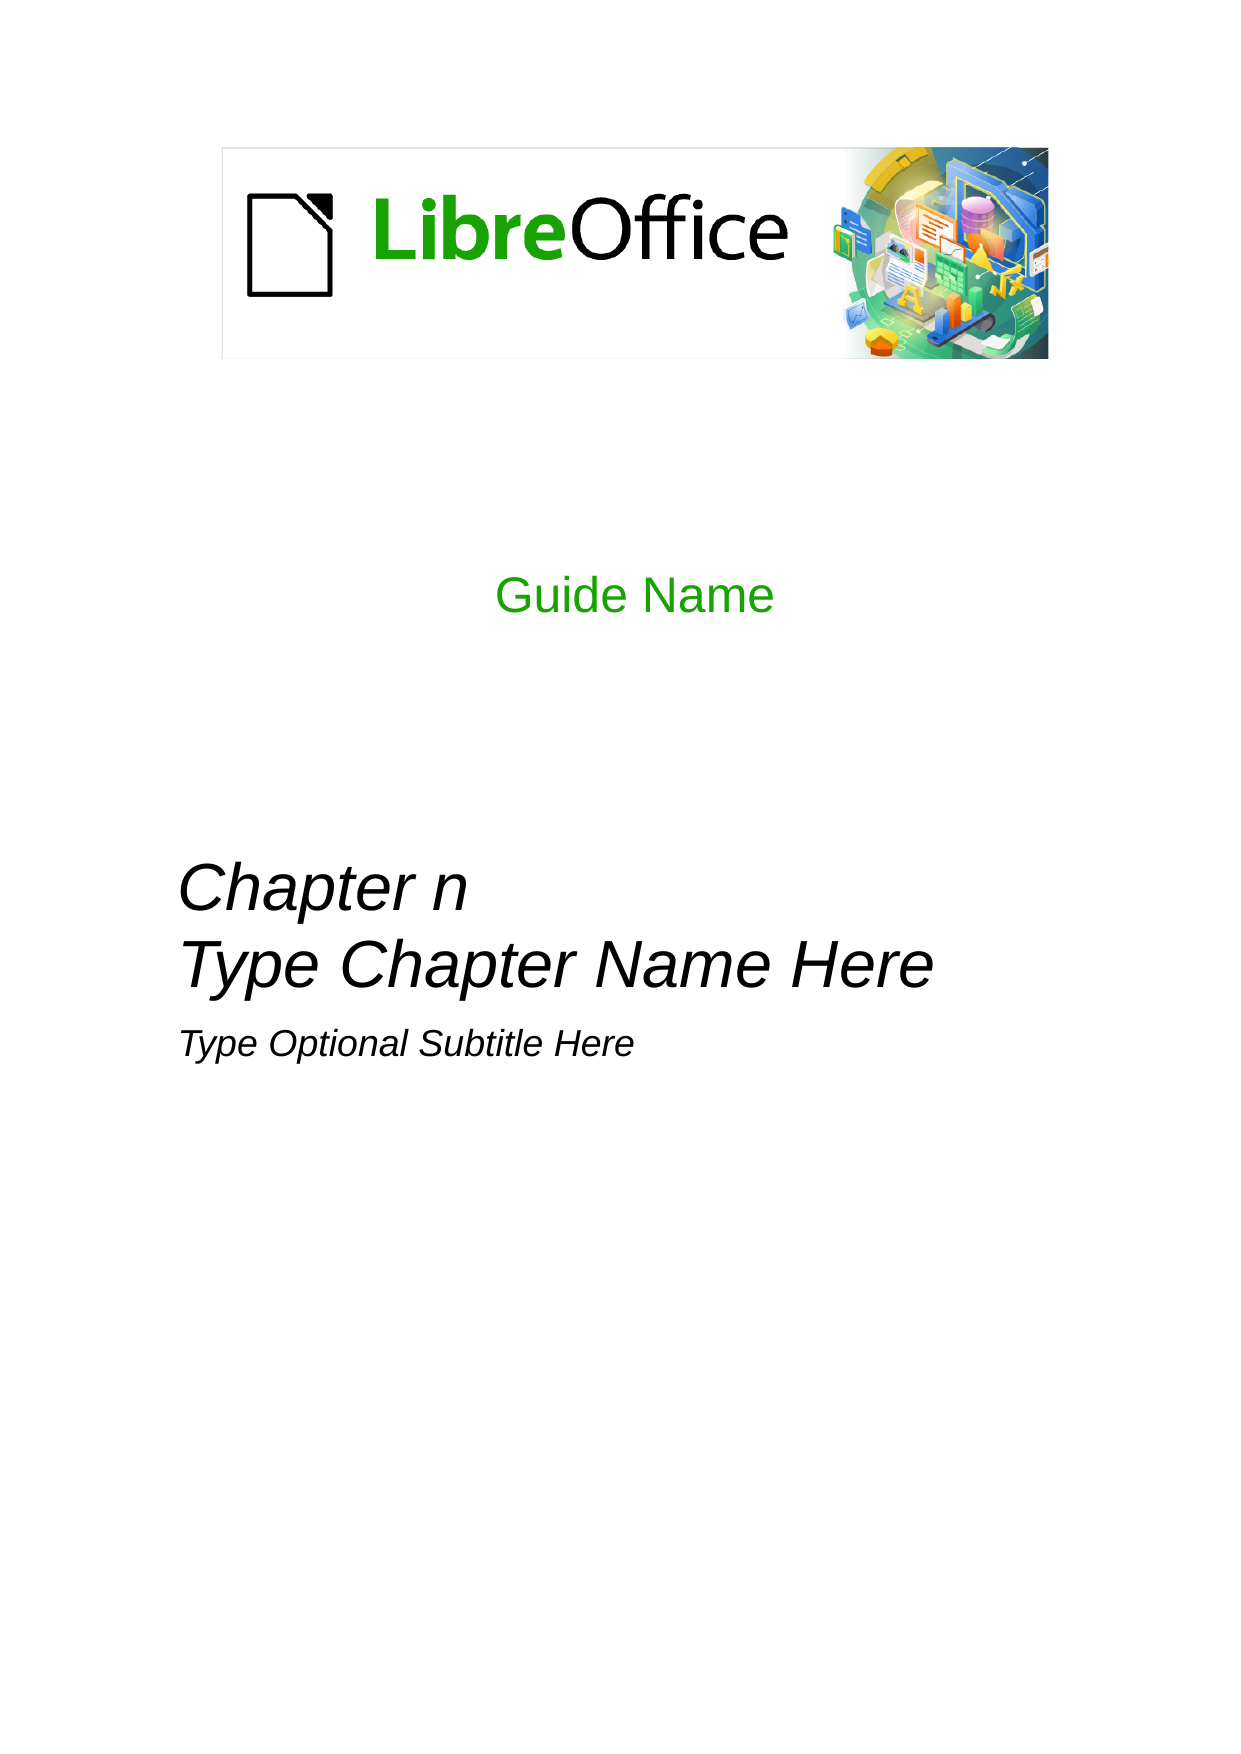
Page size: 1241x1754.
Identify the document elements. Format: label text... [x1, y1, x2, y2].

title Chapter n Type Chapter Name Here [177, 848, 1093, 1002]
subtitle Type Optional Subtitle Here [177, 1021, 1093, 1064]
text Guide Name [177, 566, 1093, 623]
picture [221, 147, 1049, 359]
